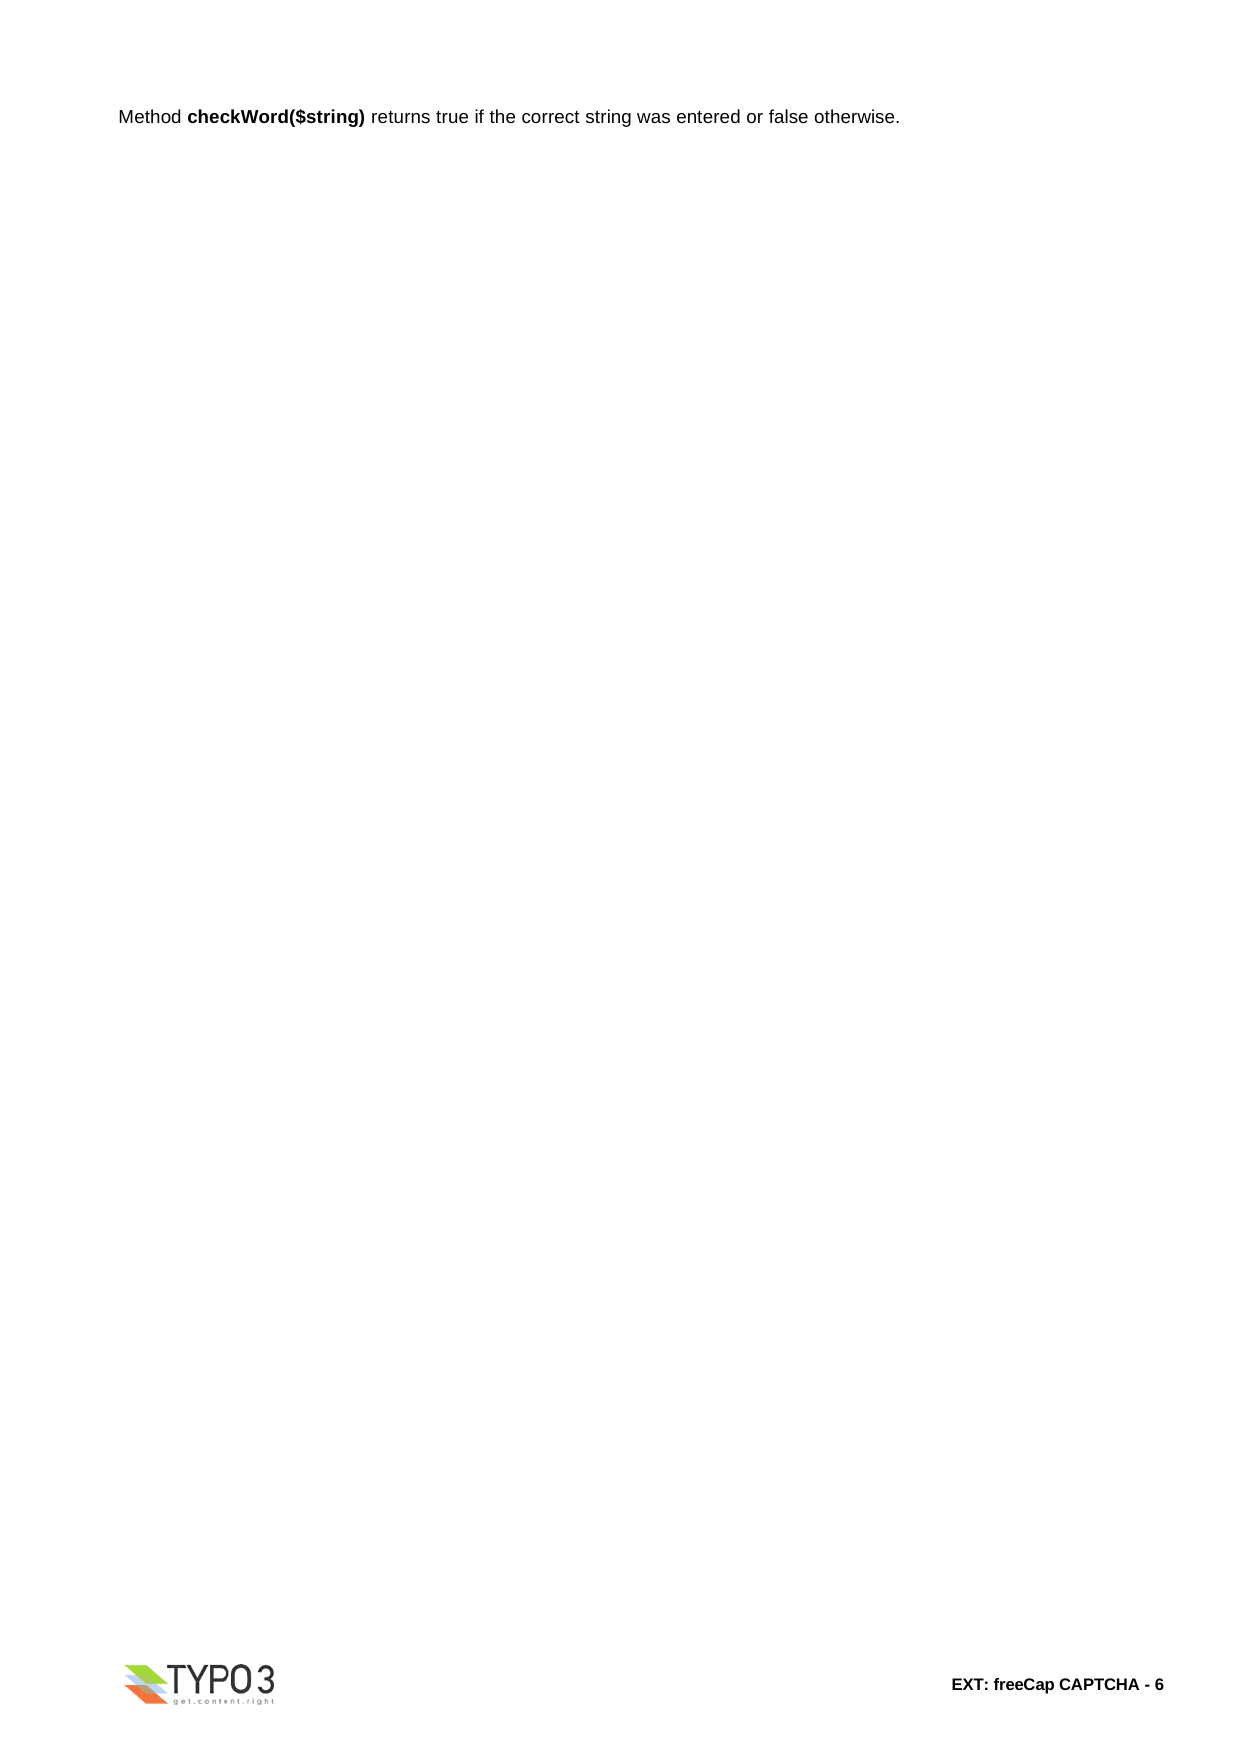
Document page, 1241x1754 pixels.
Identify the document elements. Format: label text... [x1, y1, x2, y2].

text Method checkWord($string) returns true if the correct string was entered or false otherwise. [118, 106, 1163, 127]
picture [119, 1659, 280, 1710]
